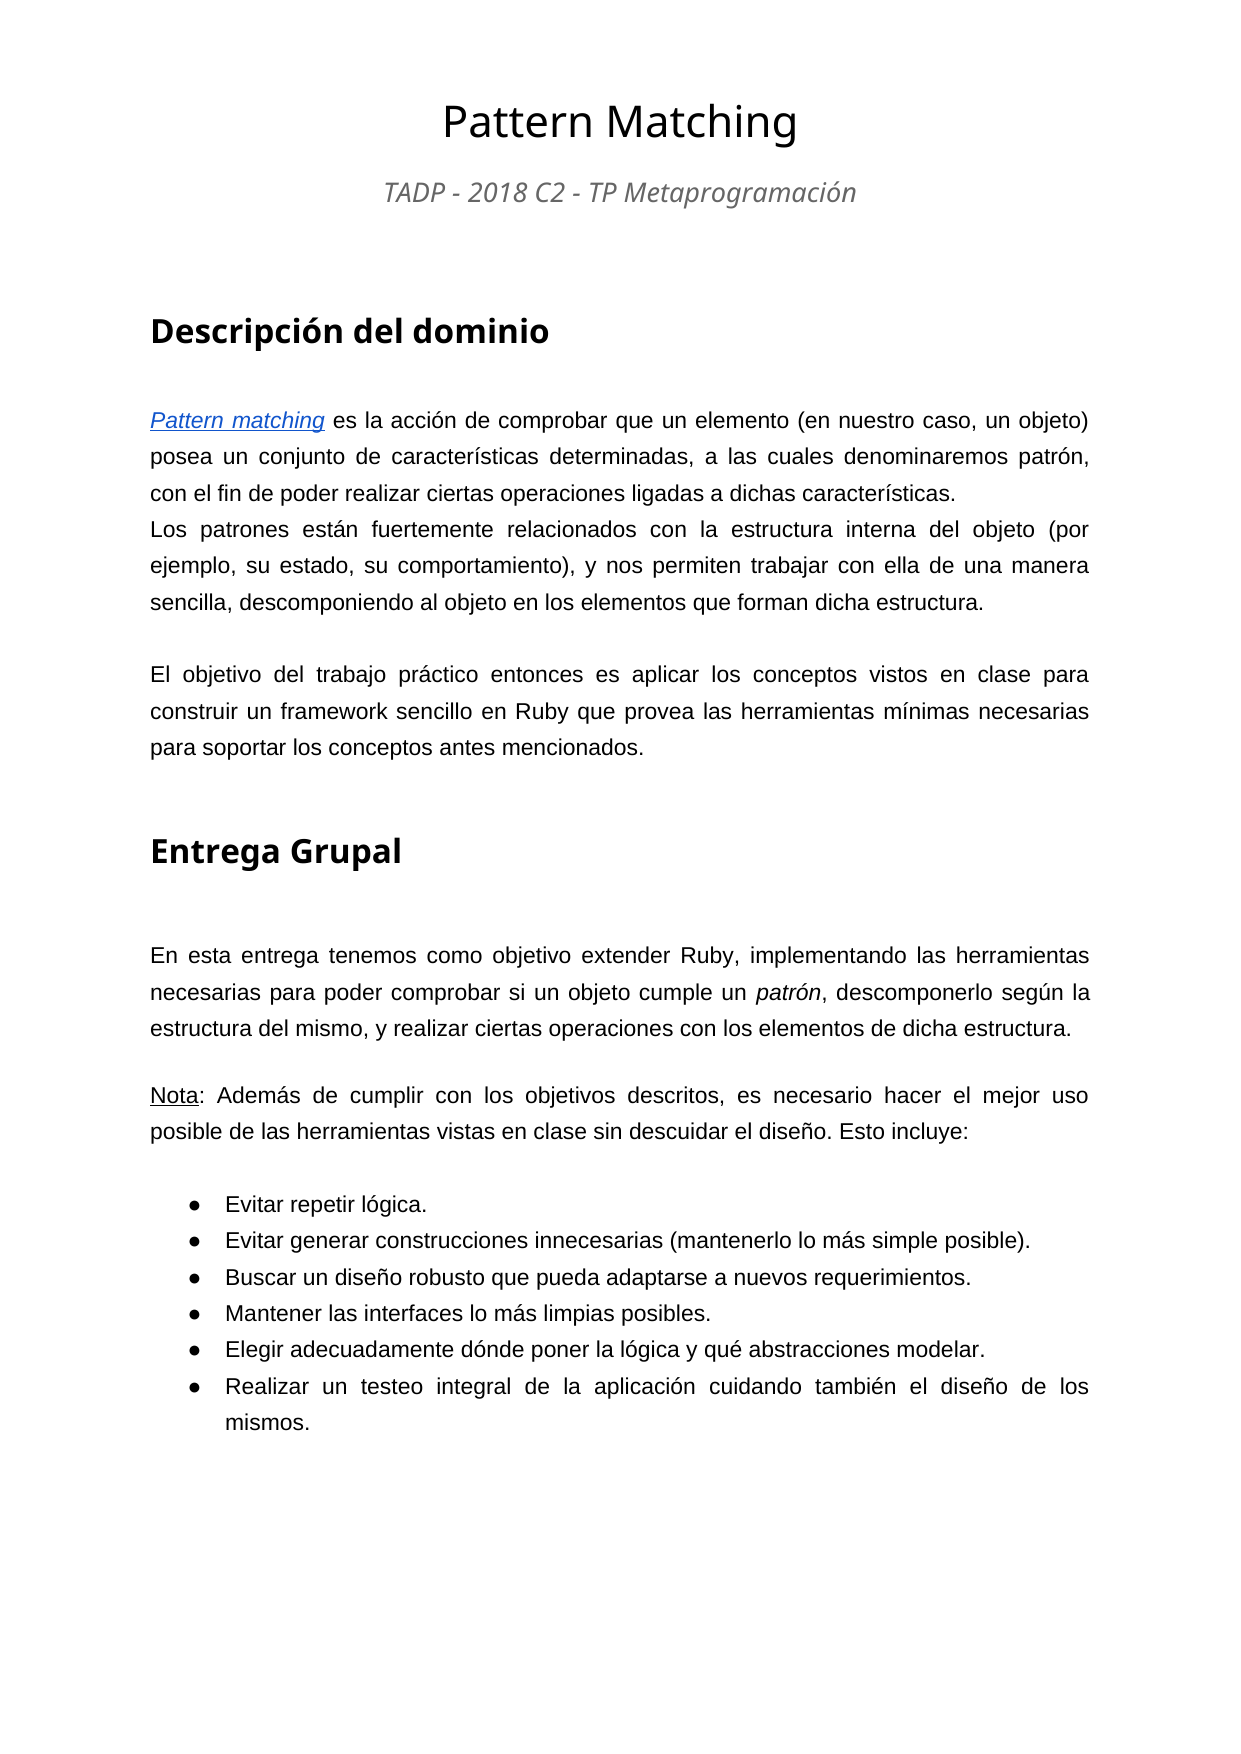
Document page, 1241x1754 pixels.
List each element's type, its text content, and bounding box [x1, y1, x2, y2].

text Los patrones están fuertemente relacionados con la estructura interna del objeto (por ejemplo, su estado, su comportamiento), y nos permiten trabajar con ella de una manera sencilla, descomponiendo al objeto en los elementos que forman dicha estructura. [150, 516, 1090, 615]
list Buscar un diseño robusto que pueda adaptarse a nuevos requerimientos. [187, 1263, 1090, 1290]
list Elegir adecuadamente dónde poner la lógica y qué abstracciones modelar. [187, 1336, 1090, 1363]
subtitle Descripción del dominio [150, 308, 1090, 353]
text TADP - 2018 C2 - TP Metaprogramación [150, 173, 1090, 210]
list Mantener las interfaces lo más limpias posibles. [187, 1300, 1090, 1326]
text Nota: Además de cumplir con los objetivos descritos, es necesario hacer el mejor uso posible de las herramientas vistas en clase sin descuidar el diseño. Esto incluye: [150, 1082, 1090, 1144]
text Pattern matching es la acción de comprobar que un elemento (en nuestro caso, un objeto) posea un conjunto de características determinadas, a las cuales denominaremos patrón, con el fin de poder realizar ciertas operaciones ligadas a dichas características. [150, 407, 1090, 506]
subtitle Entrega Grupal [150, 828, 1090, 873]
list Evitar repetir lógica. [187, 1191, 1090, 1217]
text Pattern Matching [150, 91, 1090, 151]
text En esta entrega tenemos como objetivo extender Ruby, implementando las herramientas necesarias para poder comprobar si un objeto cumple un patrón, descomponerlo según la estructura del mismo, y realizar ciertas operaciones con los elementos de dicha estructura. [150, 942, 1090, 1042]
list Evitar generar construcciones innecesarias (mantenerlo lo más simple posible). [187, 1227, 1090, 1253]
text El objetivo del trabajo práctico entonces es aplicar los conceptos vistos en clase para construir un framework sencillo en Ruby que provea las herramientas mínimas necesarias para soportar los conceptos antes mencionados. [150, 661, 1090, 761]
list Realizar un testeo integral de la aplicación cuidando también el diseño de los mismos. [187, 1373, 1090, 1435]
